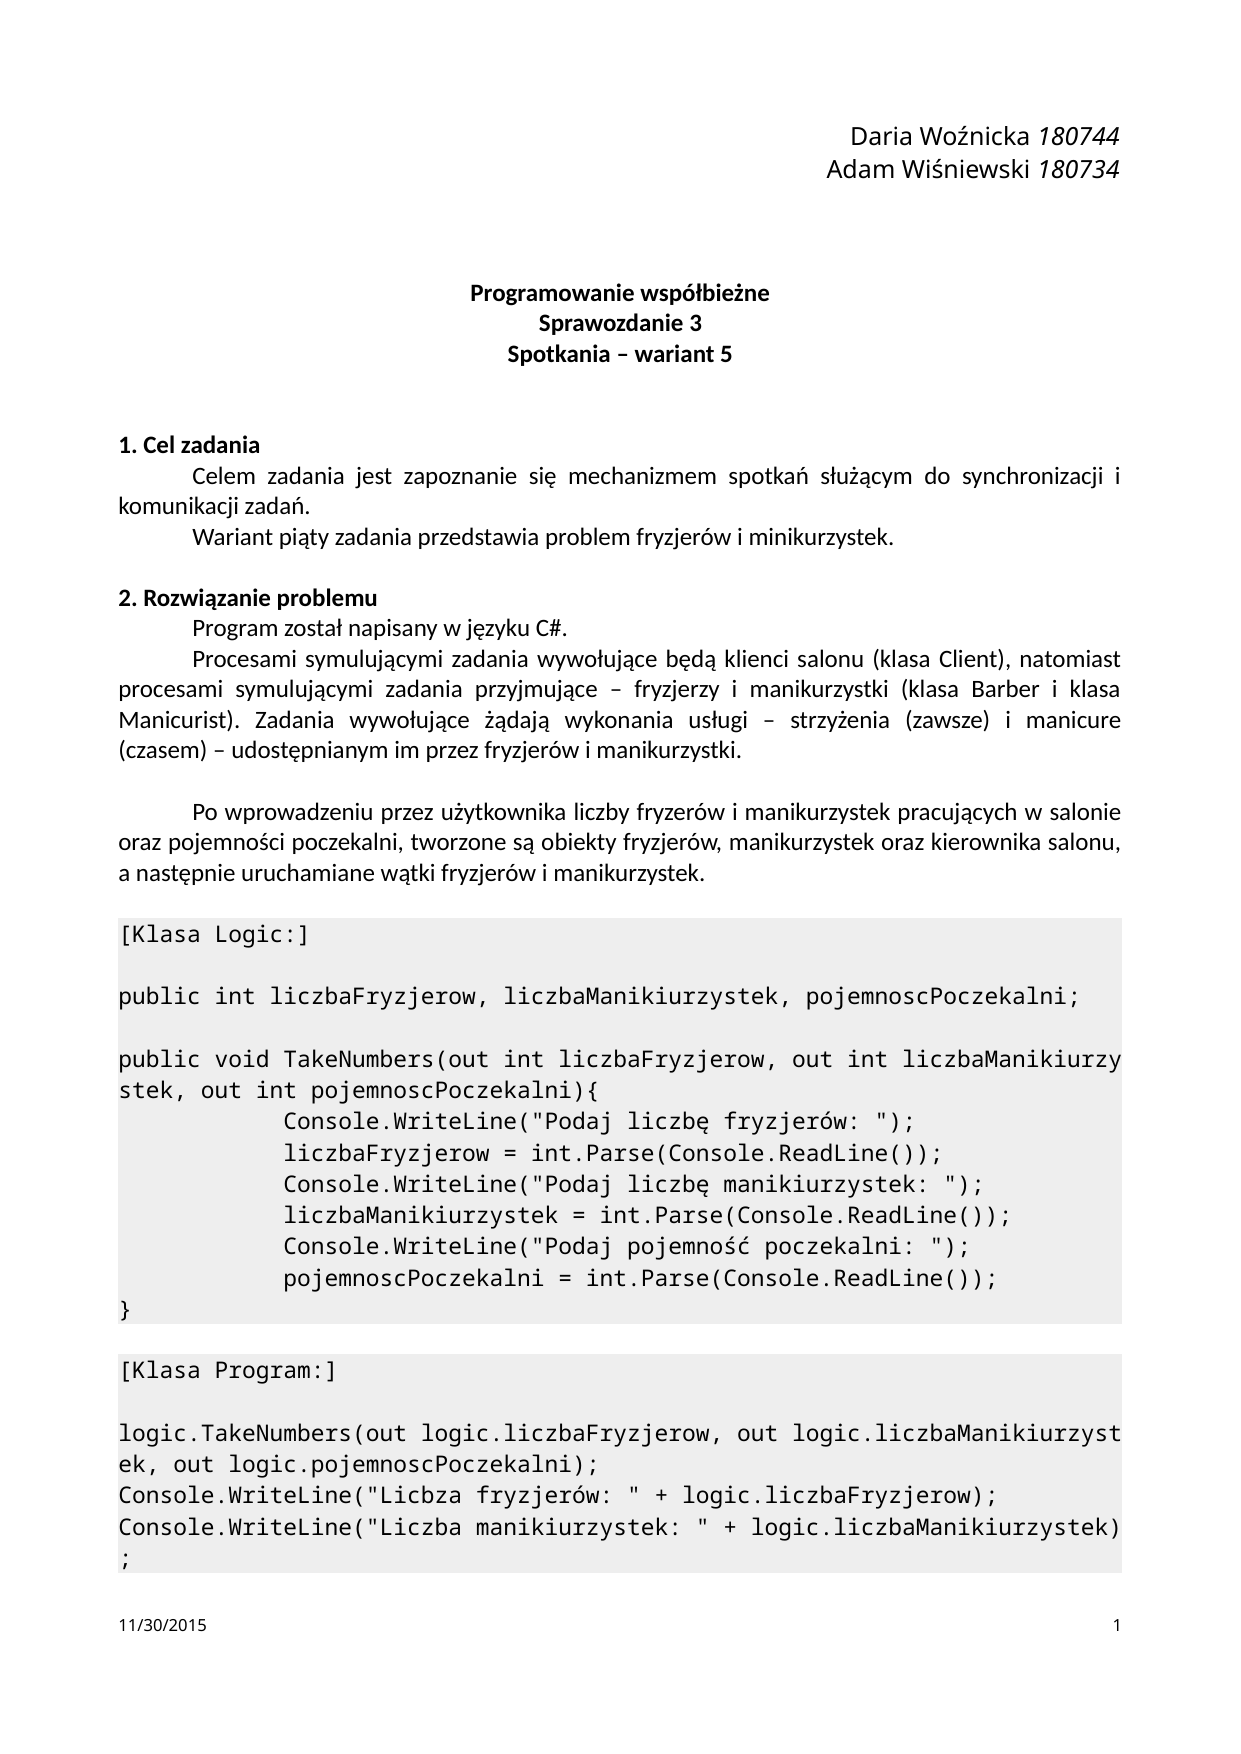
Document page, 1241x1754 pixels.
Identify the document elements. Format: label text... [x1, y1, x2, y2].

text Sprawozdanie 3 [118, 307, 1122, 338]
text logic.TakeNumbers(out logic.liczbaFryzjerow, out logic.liczbaManikiurzystek, out logic.pojemnoscPoczekalni); Console.WriteLine("Licbza fryzjerów: " + logic.liczbaFryzjerow); Console.WriteLine("Liczba manikiurzystek: " + logic.liczbaManikiurzystek); [118, 1417, 1122, 1573]
text public int liczbaFryzjerow, liczbaManikiurzystek, pojemnoscPoczekalni; public void TakeNumbers(out int liczbaFryzjerow, out int liczbaManikiurzystek, out int pojemnoscPoczekalni){ Console.WriteLine("Podaj liczbę fryzjerów: "); liczbaFryzjerow = int.Parse(Console.ReadLine()); Console.WriteLine("Podaj liczbę manikiurzystek: "); liczbaManikiurzystek = int.Parse(Console.ReadLine()); Console.WriteLine("Podaj pojemność poczekalni: "); pojemnoscPoczekalni = int.Parse(Console.ReadLine()); [118, 980, 1122, 1293]
text Celem zadania jest zapoznanie się mechanizmem spotkań służącym do synchronizacji i komunikacji zadań. [118, 460, 1122, 521]
text Programowanie współbieżne [118, 277, 1122, 307]
text 1. Cel zadania [118, 429, 1122, 460]
text Program został napisany w języku C#. [118, 612, 1122, 643]
text [Klasa Program:] [118, 1354, 1122, 1386]
text 2. Rozwiązanie problemu [118, 582, 1122, 612]
text Po wprowadzeniu przez użytkownika liczby fryzerów i manikurzystek pracujących w salonie oraz pojemności poczekalni, tworzone są obiekty fryzjerów, manikurzystek oraz kierownika salonu, a następnie uruchamiane wątki fryzjerów i manikurzystek. [118, 796, 1122, 887]
text Spotkania – wariant 5 [118, 338, 1122, 368]
text Wariant piąty zadania przedstawia problem fryzjerów i minikurzystek. [118, 521, 1122, 551]
text } [118, 1293, 1122, 1324]
text Procesami symulującymi zadania wywołujące będą klienci salonu (klasa Client), natomiast procesami symulującymi zadania przyjmujące – fryzjerzy i manikurzystki (klasa Barber i klasa Manicurist). Zadania wywołujące żądają wykonania usługi – strzyżenia (zawsze) i manicure (czasem) – udostępnianym im przez fryzjerów i manikurzystki. [118, 643, 1122, 765]
text [Klasa Logic:] [118, 918, 1122, 949]
